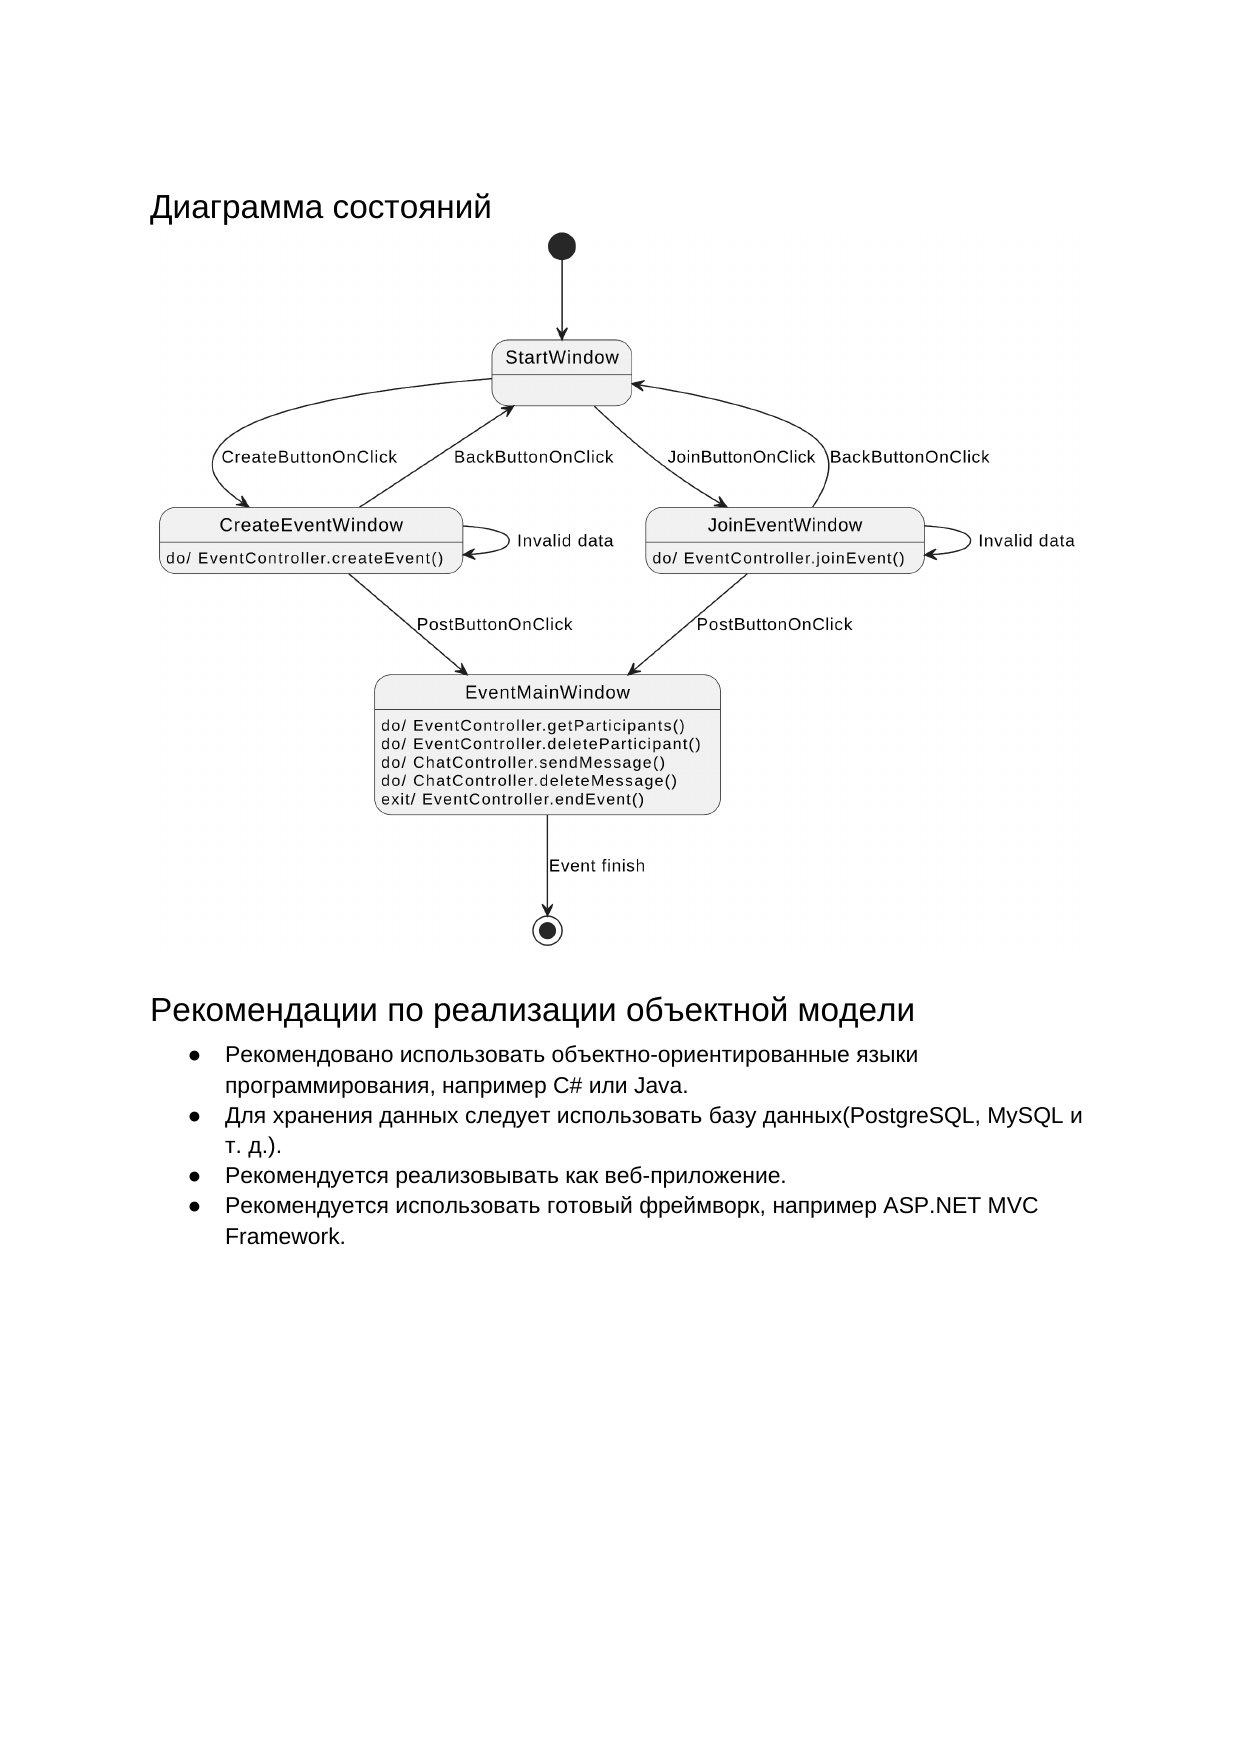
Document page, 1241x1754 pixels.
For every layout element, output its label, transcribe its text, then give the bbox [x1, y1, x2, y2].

picture [150, 226, 1091, 953]
list Рекомендуется реализовывать как веб-приложение. [187, 1162, 1090, 1189]
subtitle Рекомендации по реализации объектной модели [150, 991, 1090, 1029]
list Рекомендуется использовать готовый фреймворк, например ASP.NET MVC Framework. [187, 1192, 1090, 1249]
list Для хранения данных следует использовать базу данных(PostgreSQL, MySQL и т. д.). [187, 1102, 1090, 1158]
list Рекомендовано использовать объектно-ориентированные языки программирования, например C# или Java. [187, 1041, 1090, 1098]
subtitle Диаграмма состояний [150, 187, 1090, 226]
